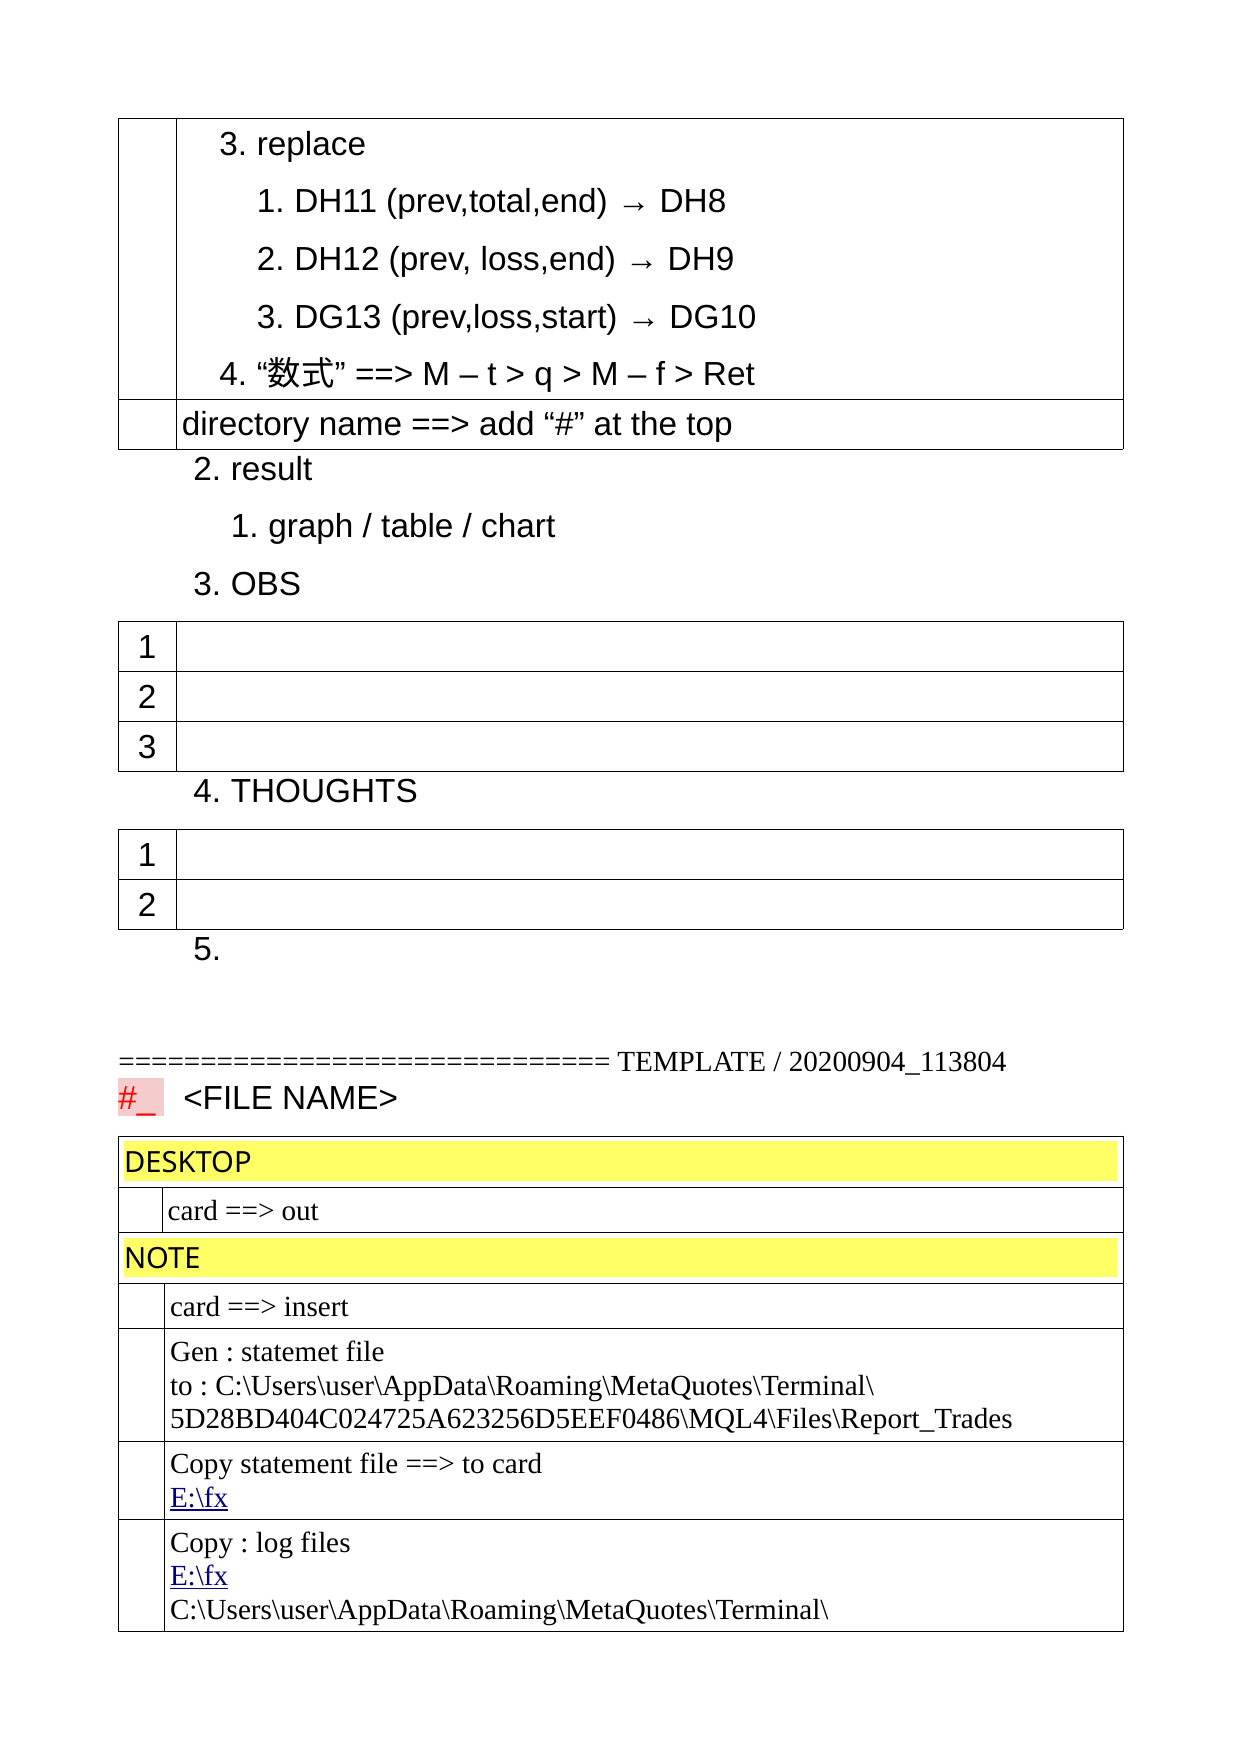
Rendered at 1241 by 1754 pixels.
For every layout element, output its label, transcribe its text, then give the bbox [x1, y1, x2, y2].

table_cell Gen : statemet file to : C:\Users\user\AppData\Roaming\MetaQuotes\Terminal\5D28BD404C024725A623256D5EEF0486\MQL4\Files\Report_Trades [165, 1329, 1123, 1441]
table_cell Copy statement file ==> to card E:\fx [165, 1442, 1123, 1519]
text #_ <FILE NAME> [118, 1078, 1122, 1116]
table_cell [119, 1329, 164, 1441]
list graph / table / chart [231, 506, 1122, 545]
list THOUGHTS [193, 772, 1122, 810]
table_cell [177, 672, 1123, 721]
table_cell directory name ==> add “#” at the top [177, 400, 1123, 448]
table_cell [119, 400, 176, 448]
table_header 1 [119, 830, 176, 879]
table_cell addressing ==> BB.loc “current”, “prev” ==> C/P “数式” ==> M – t > q > M – f > Ret replace DH11 (prev,total,end) → DH8 DH12 (prev, loss,end) → DH9 DG13 (prev,loss,start) → DG10 “数式” ==> M – t > q > M – f > Ret [177, 119, 1123, 398]
table_cell 2 [119, 672, 176, 721]
table_header DESKTOP [119, 1137, 1123, 1187]
table_cell [119, 1284, 164, 1328]
table_cell [119, 1520, 164, 1631]
text ============================== TEMPLATE / 20200904_113804 [118, 1044, 1122, 1078]
table_cell NOTE [119, 1233, 1123, 1283]
table_cell card ==> insert [165, 1284, 1123, 1328]
table_cell [177, 722, 1123, 771]
table_cell 3 [119, 722, 176, 771]
list result [193, 450, 1122, 487]
table_header 1 [119, 622, 176, 671]
table_header [177, 622, 1123, 671]
table_cell [177, 880, 1123, 929]
table_cell card ==> out [163, 1188, 1123, 1232]
table_cell [119, 119, 176, 398]
table_cell [119, 1188, 162, 1232]
table_cell 2 [119, 880, 176, 929]
list OBS [193, 564, 1122, 602]
table_header [177, 830, 1123, 879]
table_cell Copy : log files E:\fx C:\Users\user\AppData\Roaming\MetaQuotes\Terminal\ [165, 1520, 1123, 1631]
table_cell [119, 1442, 164, 1519]
